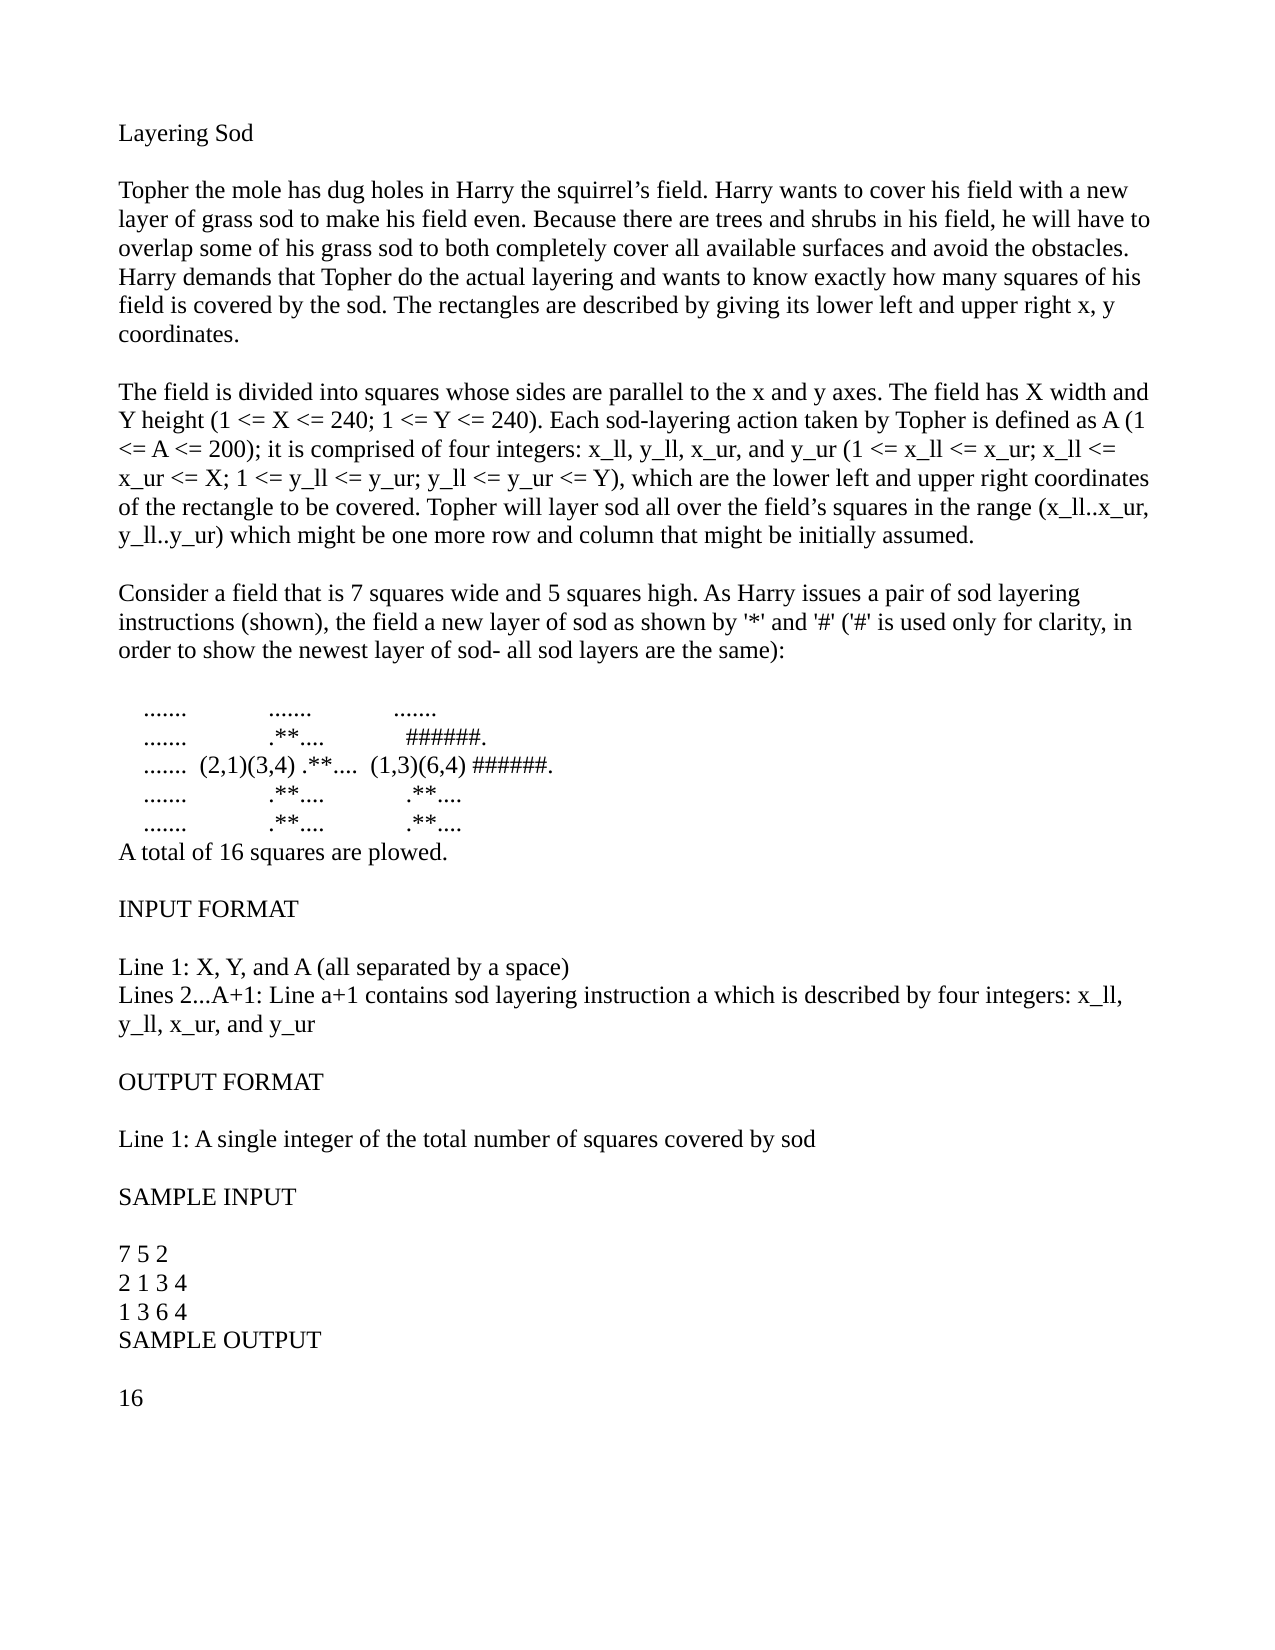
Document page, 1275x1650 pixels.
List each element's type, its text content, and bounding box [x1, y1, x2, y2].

text ....... ....... ....... [118, 693, 1157, 722]
text Lines 2...A+1: Line a+1 contains sod layering instruction a which is described by four integers: x_ll, y_ll, x_ur, and y_ur [118, 981, 1157, 1038]
text 1 3 6 4 [118, 1297, 1157, 1326]
text ....... .**.... ######. [118, 722, 1157, 751]
text SAMPLE INPUT [118, 1182, 1157, 1211]
text 16 [118, 1383, 1157, 1412]
text ....... .**.... .**.... [118, 808, 1157, 837]
text Line 1: A single integer of the total number of squares covered by sod [118, 1124, 1157, 1153]
text 7 5 2 [118, 1239, 1157, 1268]
text Layering Sod [118, 118, 1157, 147]
text A total of 16 squares are plowed. [118, 837, 1157, 866]
text Topher the mole has dug holes in Harry the squirrel’s field. Harry wants to cover his field with a new layer of grass sod to make his field even. Because there are trees and shrubs in his field, he will have to overlap some of his grass sod to both completely cover all available surfaces and avoid the obstacles. Harry demands that Topher do the actual layering and wants to know exactly how many squares of his field is covered by the sod. The rectangles are described by giving its lower left and upper right x, y coordinates. [118, 176, 1157, 348]
text ....... .**.... .**.... [118, 779, 1157, 808]
text SAMPLE OUTPUT [118, 1326, 1157, 1354]
text OUTPUT FORMAT [118, 1067, 1157, 1096]
text The field is divided into squares whose sides are parallel to the x and y axes. The field has X width and Y height (1 <= X <= 240; 1 <= Y <= 240). Each sod-layering action taken by Topher is defined as A (1 <= A <= 200); it is comprised of four integers: x_ll, y_ll, x_ur, and y_ur (1 <= x_ll <= x_ur; x_ll <= x_ur <= X; 1 <= y_ll <= y_ur; y_ll <= y_ur <= Y), which are the lower left and upper right coordinates of the rectangle to be covered. Topher will layer sod all over the field’s squares in the range (x_ll..x_ur, y_ll..y_ur) which might be one more row and column that might be initially assumed. [118, 377, 1157, 549]
text Line 1: X, Y, and A (all separated by a space) [118, 952, 1157, 981]
text ....... (2,1)(3,4) .**.... (1,3)(6,4) ######. [118, 751, 1157, 779]
text Consider a field that is 7 squares wide and 5 squares high. As Harry issues a pair of sod layering instructions (shown), the field a new layer of sod as shown by '*' and '#' ('#' is used only for clarity, in order to show the newest layer of sod- all sod layers are the same): [118, 578, 1157, 664]
text INPUT FORMAT [118, 894, 1157, 923]
text 2 1 3 4 [118, 1268, 1157, 1297]
